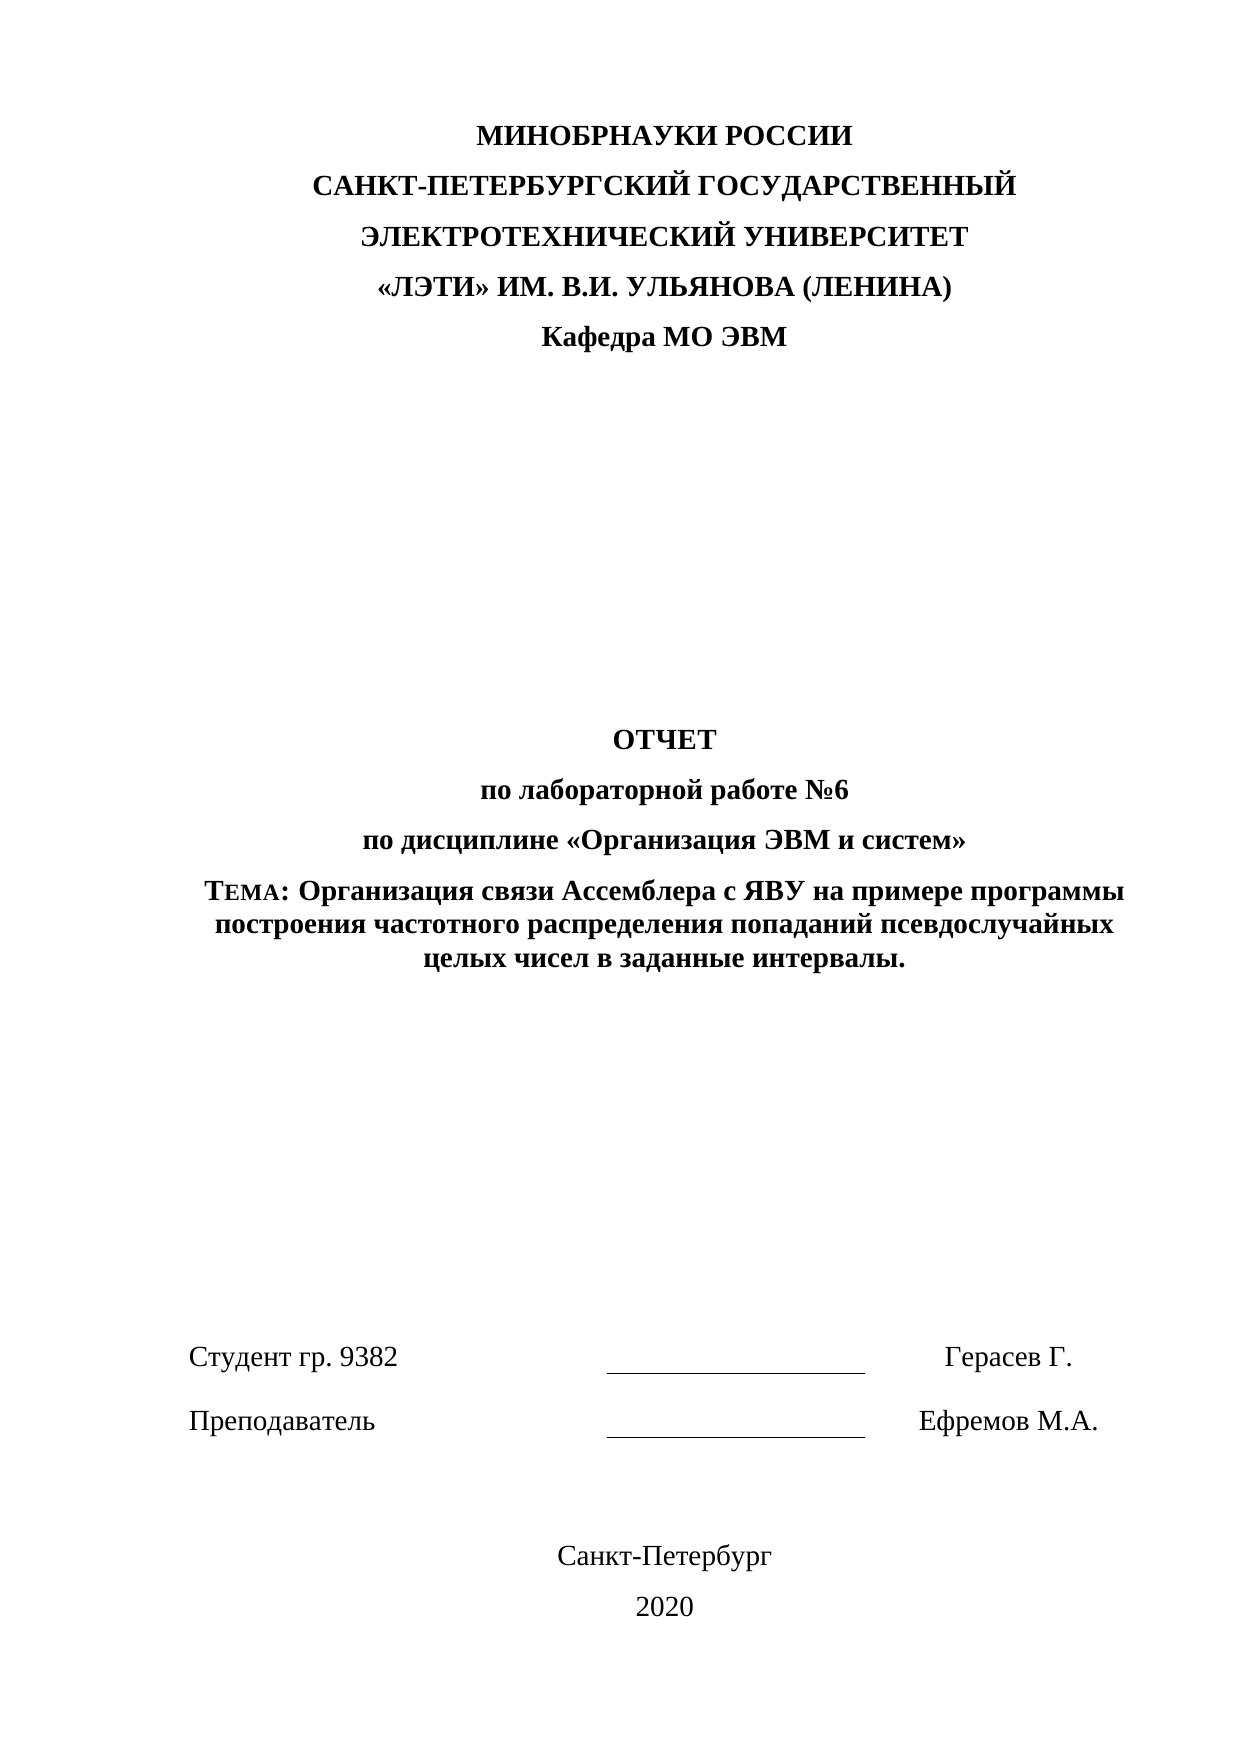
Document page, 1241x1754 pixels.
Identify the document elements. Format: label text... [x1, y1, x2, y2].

table_header Герасев Г. [865, 1309, 1152, 1373]
text отчет [177, 722, 1152, 755]
text электротехнический университет [177, 219, 1152, 252]
subtitle Тема: Организация связи Ассемблера с ЯВУ на примере программы построения частотного распределения попаданий псевдослучайных целых чисел в заданные интервалы. [177, 873, 1152, 1007]
text МИНОБРНАУКИ РОССИИ [177, 118, 1152, 152]
text по дисциплине «Организация ЭВМ и систем» [177, 822, 1152, 856]
text 2020 [177, 1589, 1152, 1622]
table_cell [607, 1374, 865, 1437]
text Санкт-Петербургский государственный [177, 168, 1152, 202]
table_cell Преподаватель [177, 1373, 607, 1437]
table_header [607, 1309, 865, 1373]
text по лабораторной работе №6 [177, 772, 1152, 806]
text Кафедра МО ЭВМ [177, 319, 1152, 353]
table_cell Ефремов М.А. [865, 1373, 1152, 1437]
text Санкт-Петербург [177, 1538, 1152, 1572]
table_header Студент гр. 9382 [177, 1309, 607, 1373]
text «ЛЭТИ» им. В.И. Ульянова (Ленина) [177, 269, 1152, 303]
